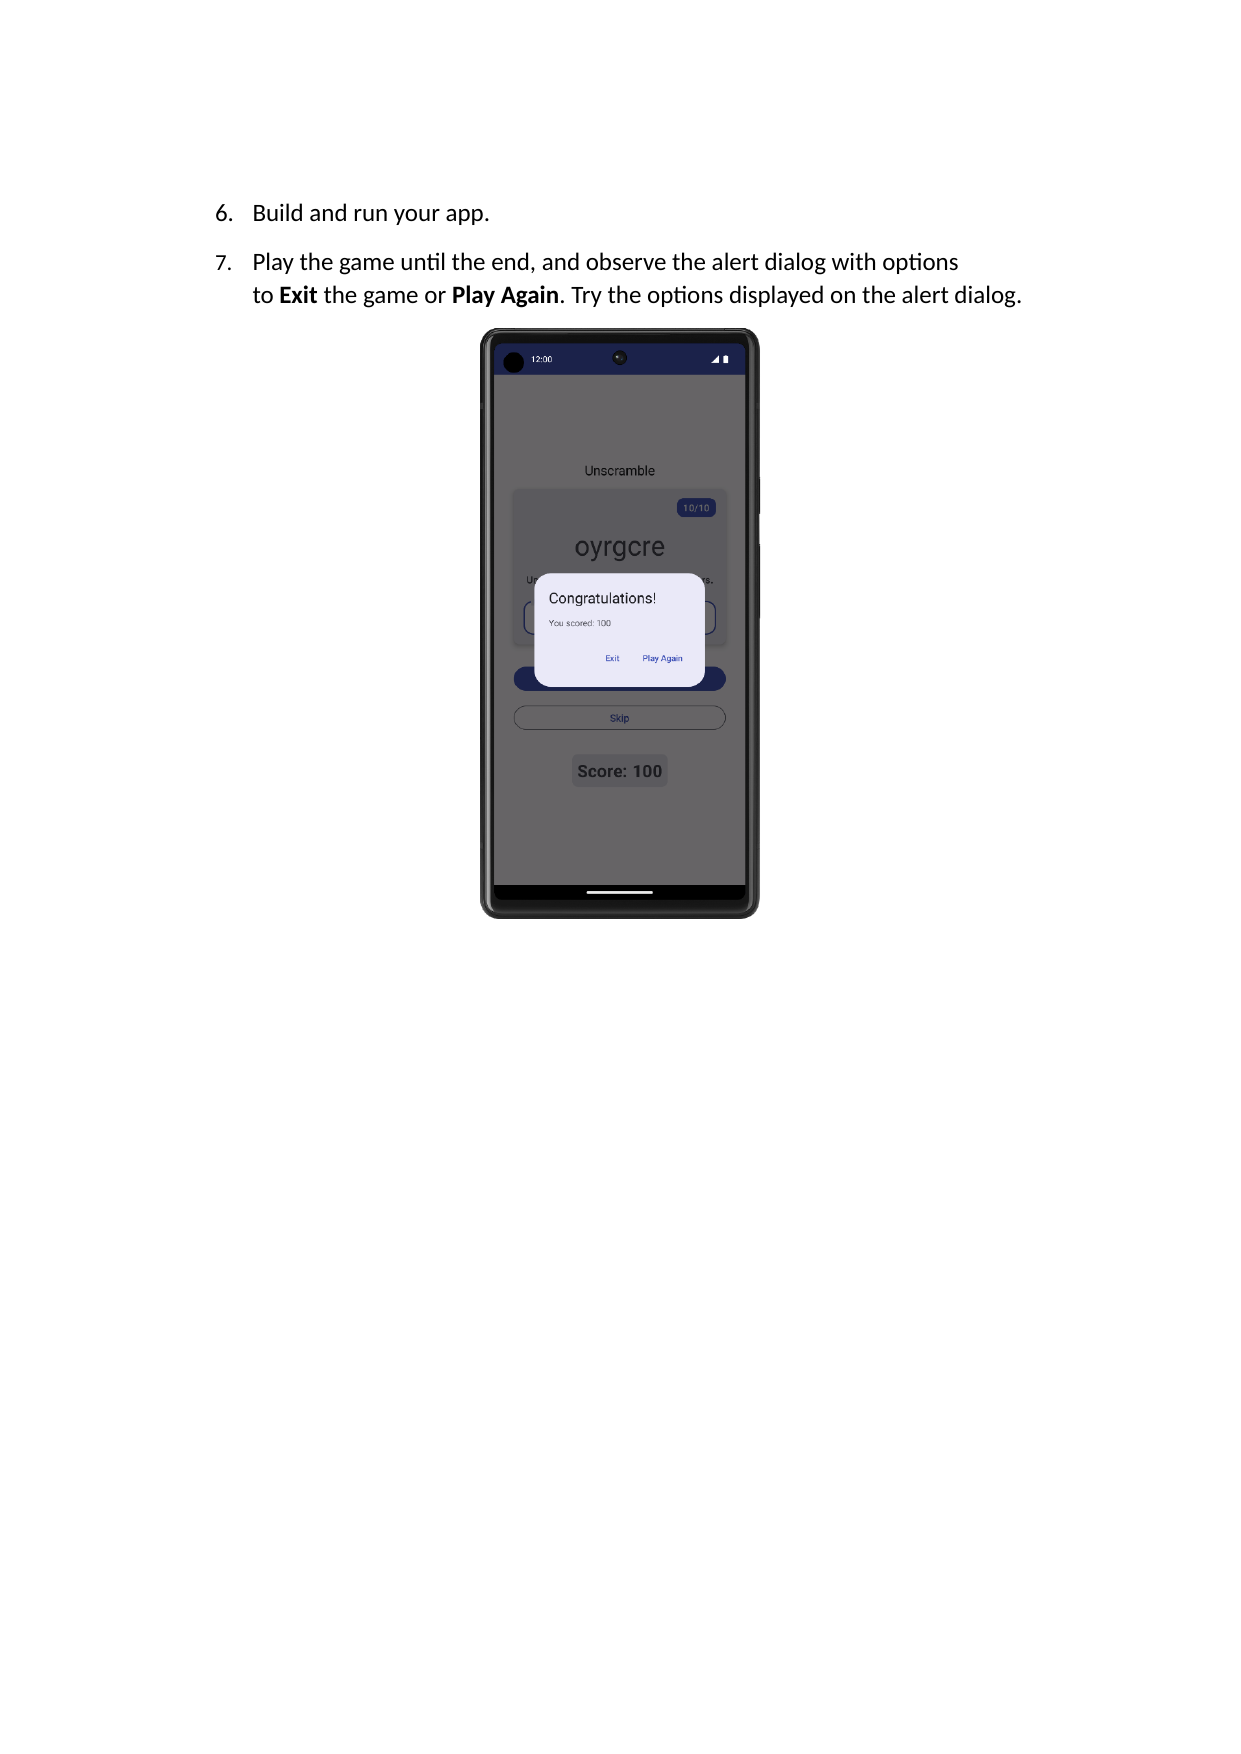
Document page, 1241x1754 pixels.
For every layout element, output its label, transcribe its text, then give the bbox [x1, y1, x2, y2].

list Build and run your app. [215, 197, 1063, 227]
list Play the game until the end, and observe the alert dialog with options to Exit the game or Play Again. Try the options displayed on the alert dialog. [215, 246, 1063, 309]
